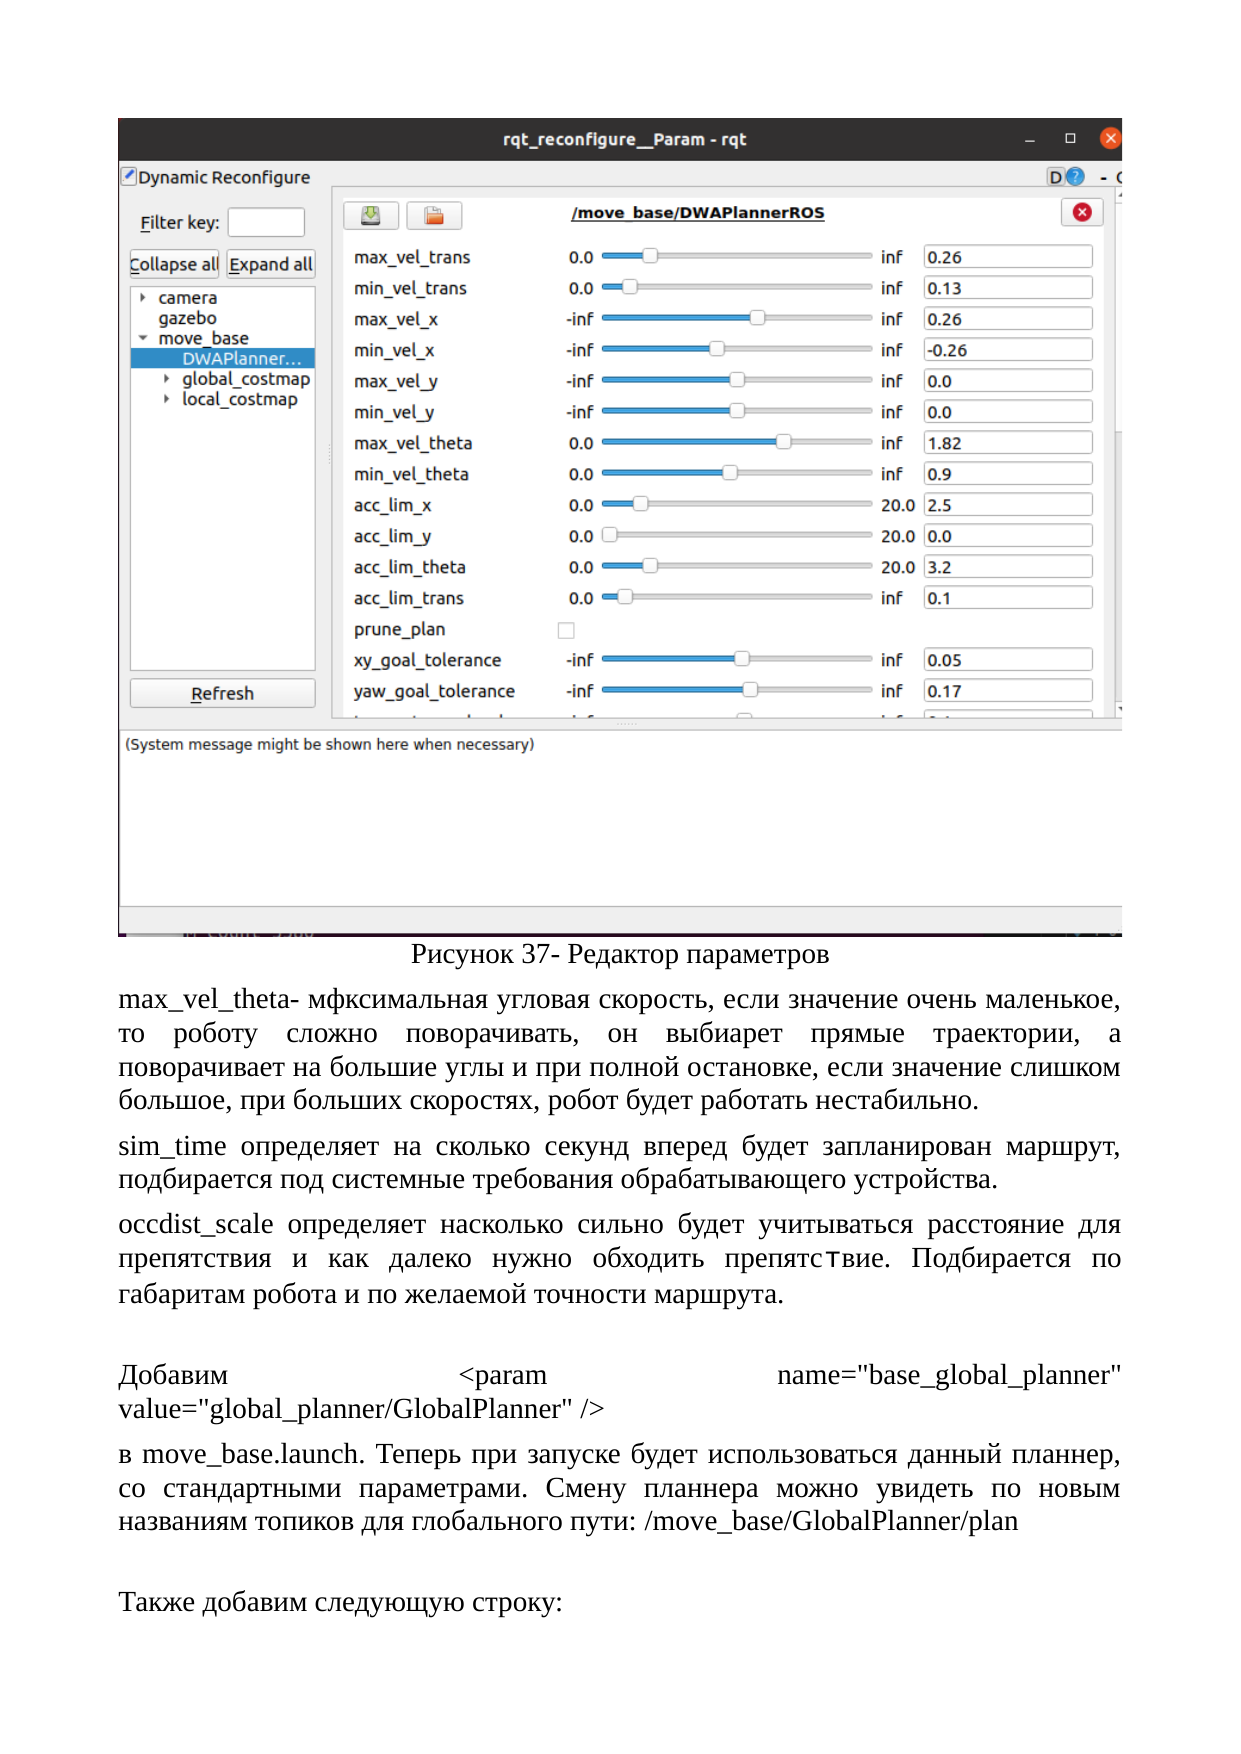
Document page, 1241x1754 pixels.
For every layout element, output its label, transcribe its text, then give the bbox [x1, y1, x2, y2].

text в move_base.launch. Теперь при запуске будет использоваться данный планнер, со стандартными параметрами. Смену планнера можно увидеть по новым названиям топиков для глобального пути: /move_base/GlobalPlanner/plan [118, 1436, 1122, 1537]
text Также добавим следующую строку: [118, 1584, 1122, 1618]
text sim_time определяет на сколько секунд вперед будет запланирован маршрут, подбирается под системные требования обрабатывающего устройства. [118, 1128, 1122, 1195]
text Добавим <param name="base_global_planner" value="global_planner/GlobalPlanner" /> [118, 1357, 1122, 1424]
text occdist_scale определяет насколько сильно будет учитываться расстояние для препятствия и как далеко нужно обходить препятствие. Подбирается по габаритам робота и по желаемой точности маршрута. [118, 1207, 1122, 1310]
text max_vel_theta- мфксимальная угловая скорость, если значение очень маленькое, то роботу сложно поворачивать, он выбиарет прямые траектории, а поворачивает на большие углы и при полной остановке, если значение слишком большое, при больших скоростях, робот будет работать нестабильно. [118, 982, 1122, 1116]
text Рисунок 37- Редактор параметров [118, 937, 1122, 970]
picture [118, 118, 1123, 937]
